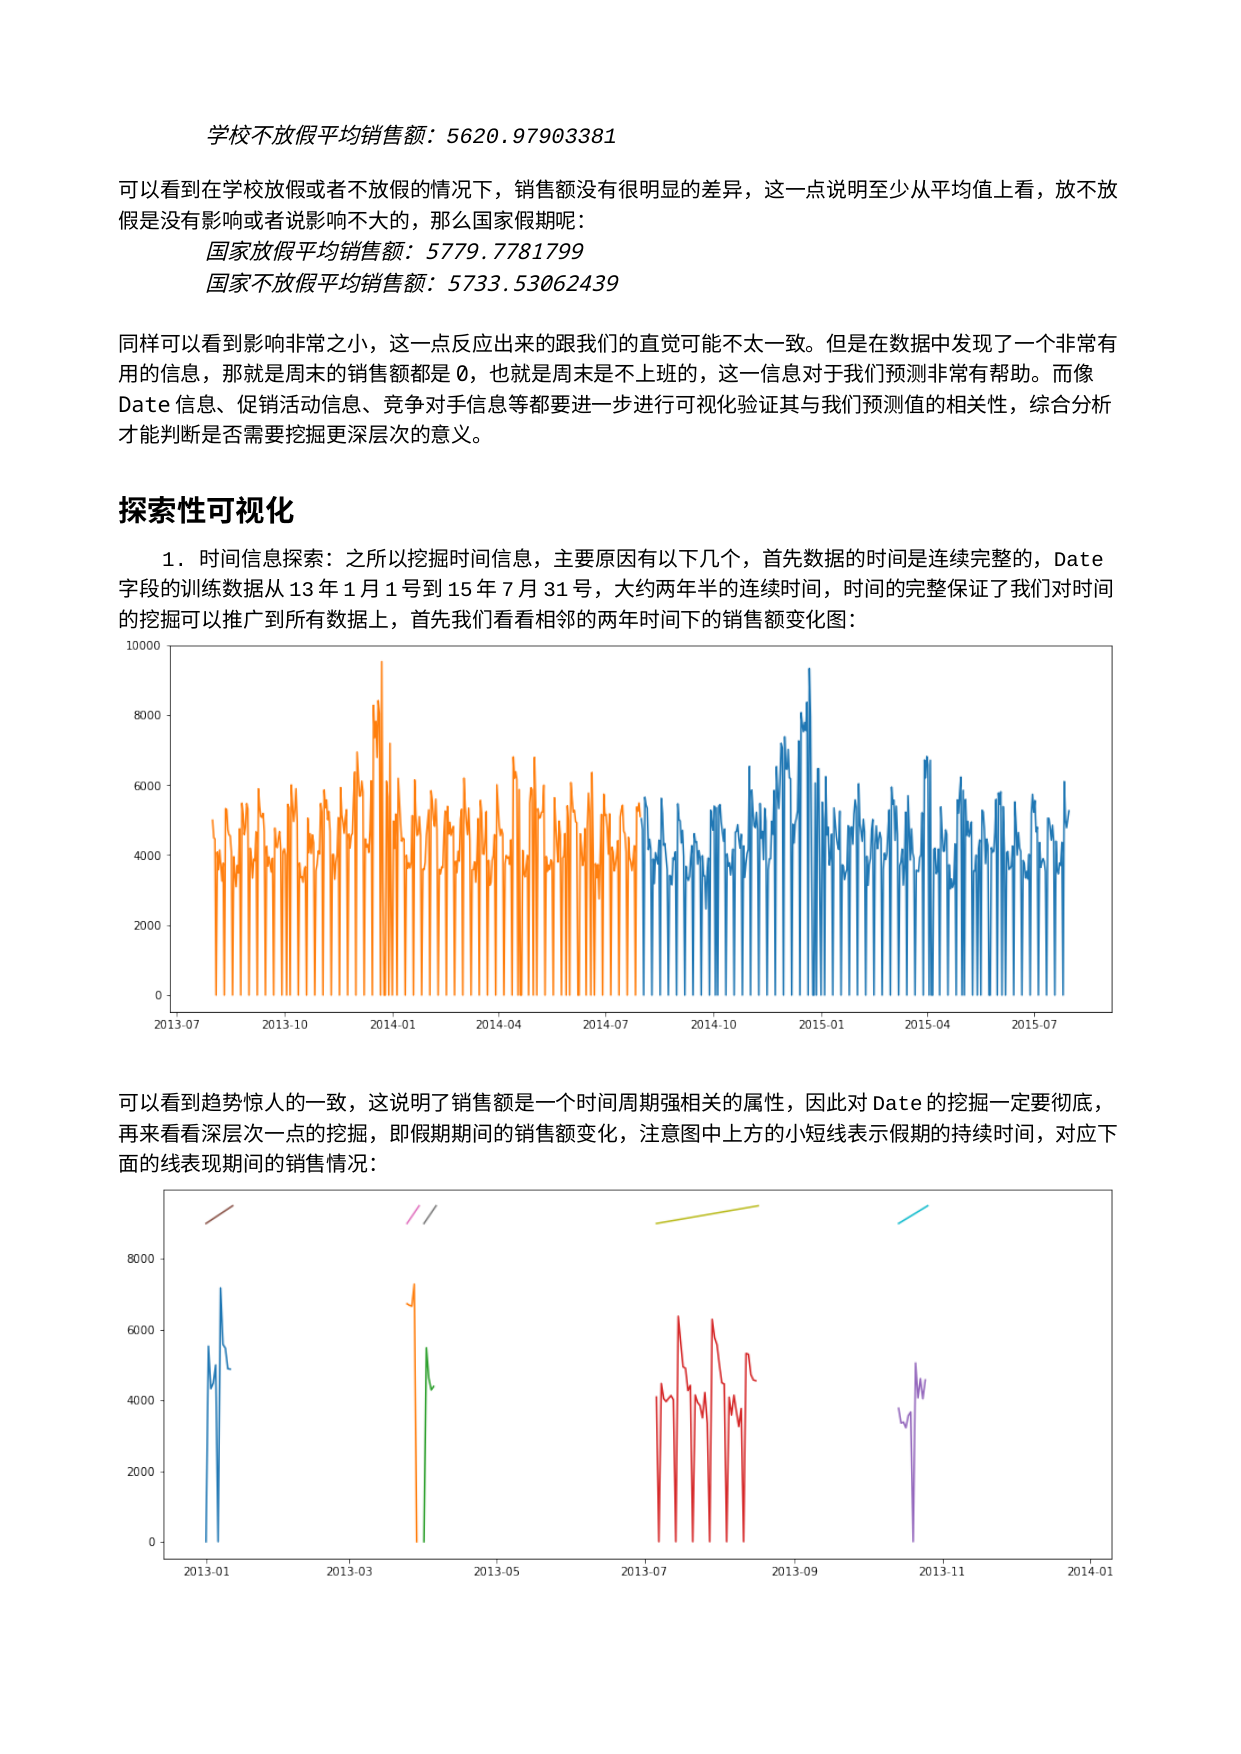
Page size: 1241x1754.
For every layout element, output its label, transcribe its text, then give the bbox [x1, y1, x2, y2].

text 1. 时间信息探索：之所以挖掘时间信息，主要原因有以下几个，首先数据的时间是连续完整的，Date字段的训练数据从13年1月1号到15年7月31号，大约两年半的连续时间，时间的完整保证了我们对时间的挖掘可以推广到所有数据上，首先我们看看相邻的两年时间下的销售额变化图： [118, 542, 1122, 633]
text 同样可以看到影响非常之小，这一点反应出来的跟我们的直觉可能不太一致。但是在数据中发现了一个非常有用的信息，那就是周末的销售额都是0，也就是周末是不上班的，这一信息对于我们预测非常有帮助。而像Date信息、促销活动信息、竞争对手信息等都要进一步进行可视化验证其与我们预测值的相关性，综合分析才能判断是否需要挖掘更深层次的意义。 [118, 327, 1122, 449]
picture [118, 1177, 1123, 1586]
text 国家放假平均销售额：5779.7781799 [118, 234, 1122, 266]
text 国家不放假平均销售额：5733.53062439 [118, 266, 1122, 298]
text 可以看到趋势惊人的一致，这说明了销售额是一个时间周期强相关的属性，因此对Date的挖掘一定要彻底，再来看看深层次一点的挖掘，即假期期间的销售额变化，注意图中上方的小短线表示假期的持续时间，对应下面的线表现期间的销售情况： [118, 1086, 1122, 1177]
picture [118, 633, 1123, 1039]
subtitle 探索性可视化 [118, 487, 1122, 530]
text 可以看到在学校放假或者不放假的情况下，销售额没有很明显的差异，这一点说明至少从平均值上看，放不放假是没有影响或者说影响不大的，那么国家假期呢： [118, 174, 1122, 234]
text 学校不放假平均销售额：5620.97903381 [118, 118, 1122, 150]
